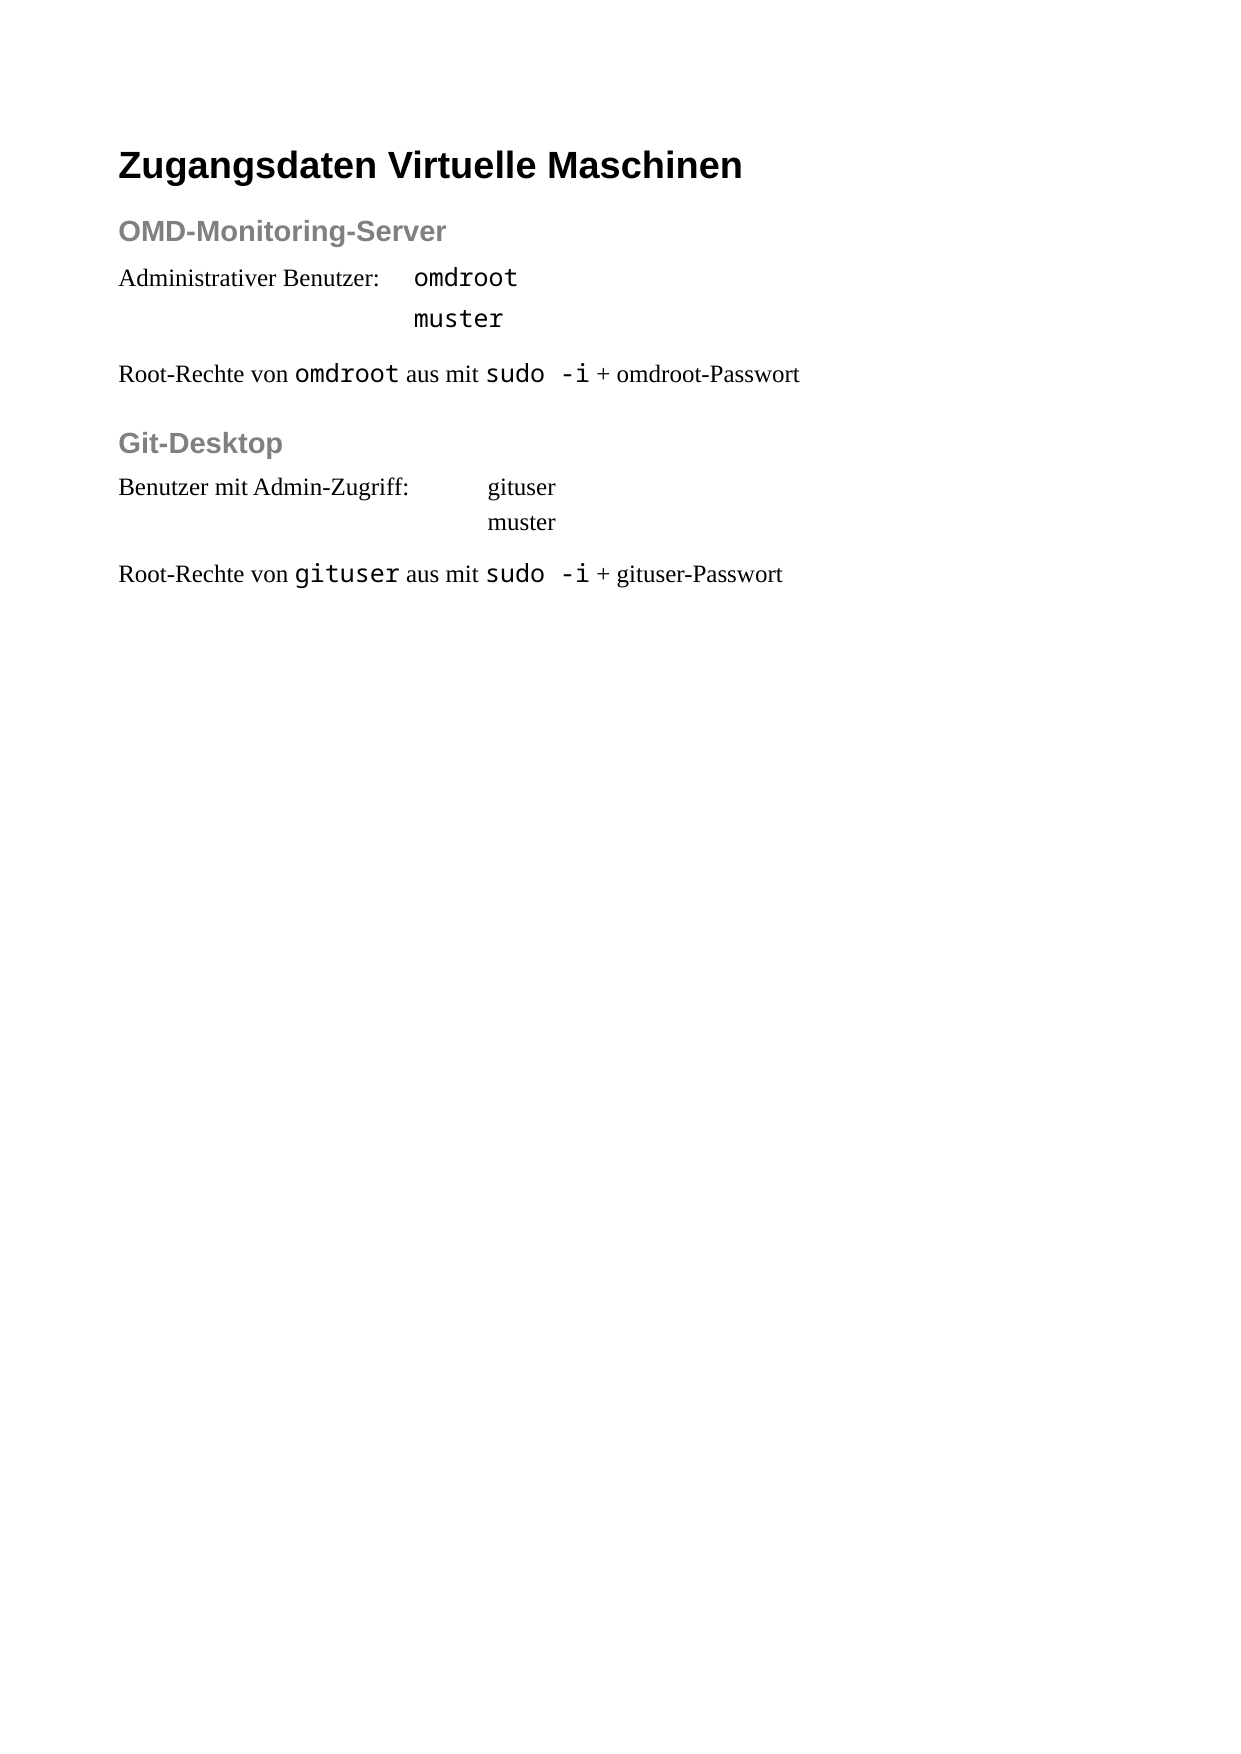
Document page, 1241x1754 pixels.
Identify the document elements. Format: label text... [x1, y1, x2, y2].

subtitle Zugangsdaten Virtuelle Maschinen [118, 143, 1122, 187]
subtitle OMD-Monitoring-Server [118, 214, 1122, 247]
text Root-Rechte von omdroot aus mit sudo -i + omdroot-Passwort [118, 356, 1122, 390]
subtitle Git-Desktop [118, 426, 1122, 460]
text Administrativer Benutzer: omdroot muster [118, 260, 1122, 335]
text Root-Rechte von gituser aus mit sudo -i + gituser-Passwort [118, 556, 1122, 590]
text Benutzer mit Admin-Zugriff: gituser muster [118, 472, 1122, 535]
